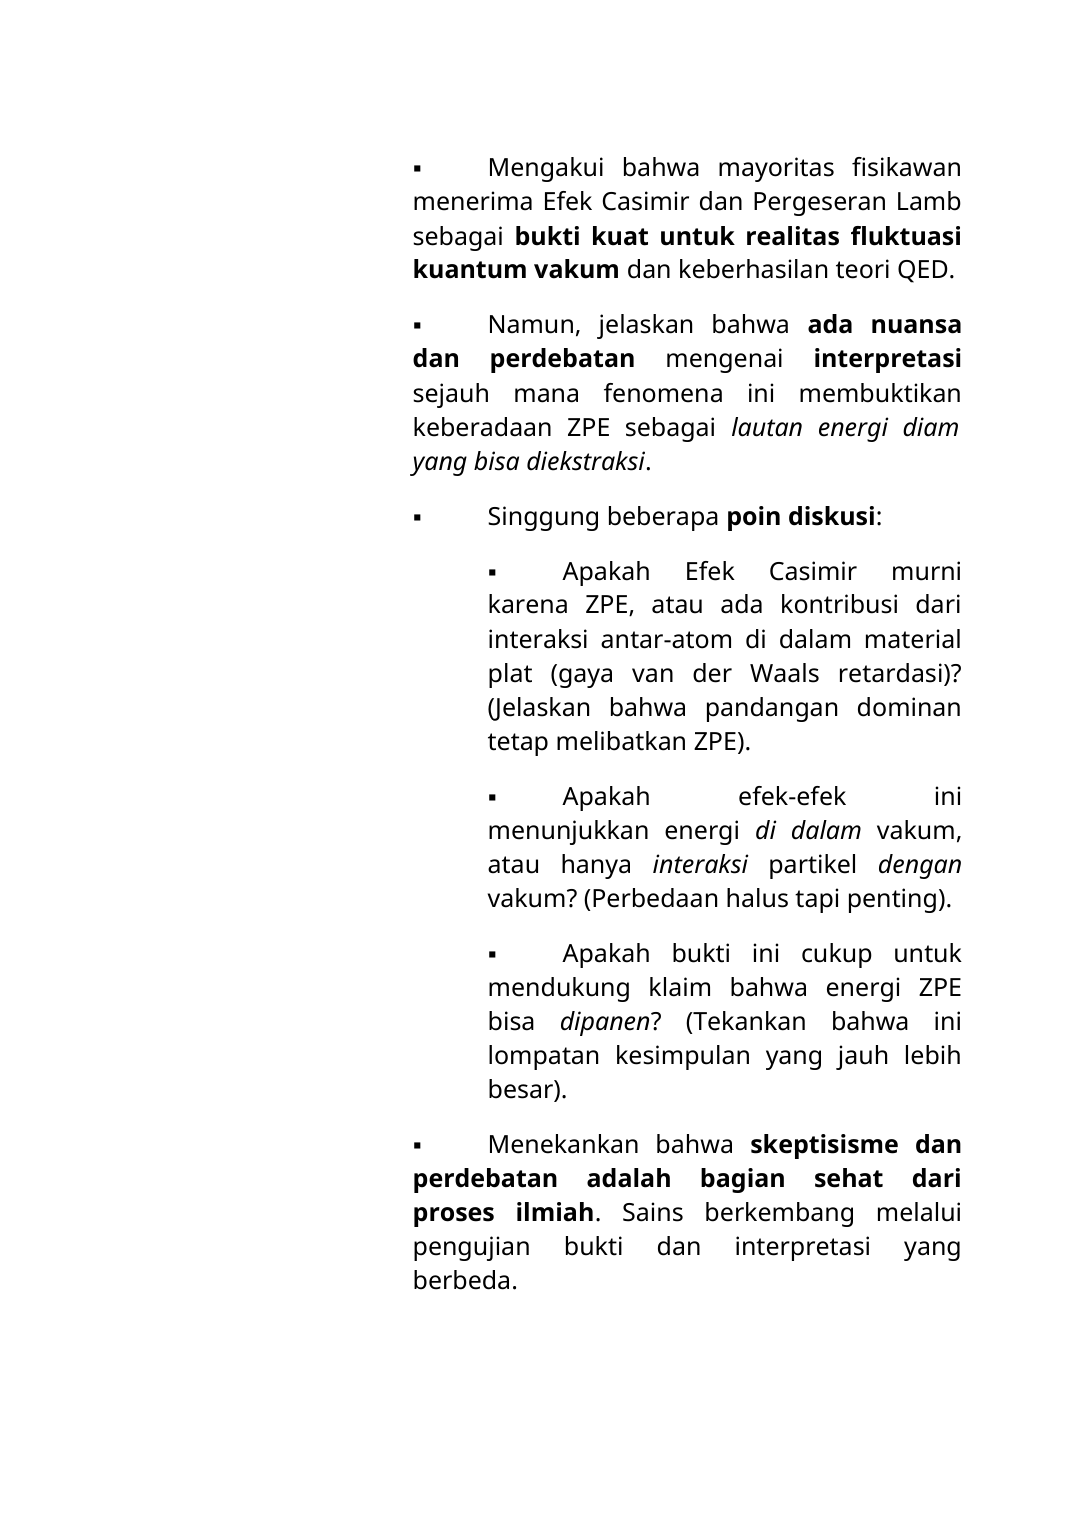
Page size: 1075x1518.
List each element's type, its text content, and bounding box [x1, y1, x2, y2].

list Namun, jelaskan bahwa ada nuansa dan perdebatan mengenai interpretasi sejauh mana fenomena ini membuktikan keberadaan ZPE sebagai lautan energi diam yang bisa diekstraksi. [412, 307, 962, 477]
list Apakah bukti ini cukup untuk mendukung klaim bahwa energi ZPE bisa dipanen? (Tekankan bahwa ini lompatan kesimpulan yang jauh lebih besar). [487, 935, 962, 1106]
list Menekankan bahwa skeptisisme dan perdebatan adalah bagian sehat dari proses ilmiah. Sains berkembang melalui pengujian bukti dan interpretasi yang berbeda. [412, 1127, 962, 1297]
list Apakah efek-efek ini menunjukkan energi di dalam vakum, atau hanya interaksi partikel dengan vakum? (Perbedaan halus tapi penting). [487, 778, 962, 914]
list Apakah Efek Casimir murni karena ZPE, atau ada kontribusi dari interaksi antar-atom di dalam material plat (gaya van der Waals retardasi)? (Jelaskan bahwa pandangan dominan tetap melibatkan ZPE). [487, 553, 962, 757]
list Singgung beberapa poin diskusi: [412, 498, 962, 532]
list Mengakui bahwa mayoritas fisikawan menerima Efek Casimir dan Pergeseran Lamb sebagai bukti kuat untuk realitas fluktuasi kuantum vakum dan keberhasilan teori QED. [412, 150, 962, 286]
